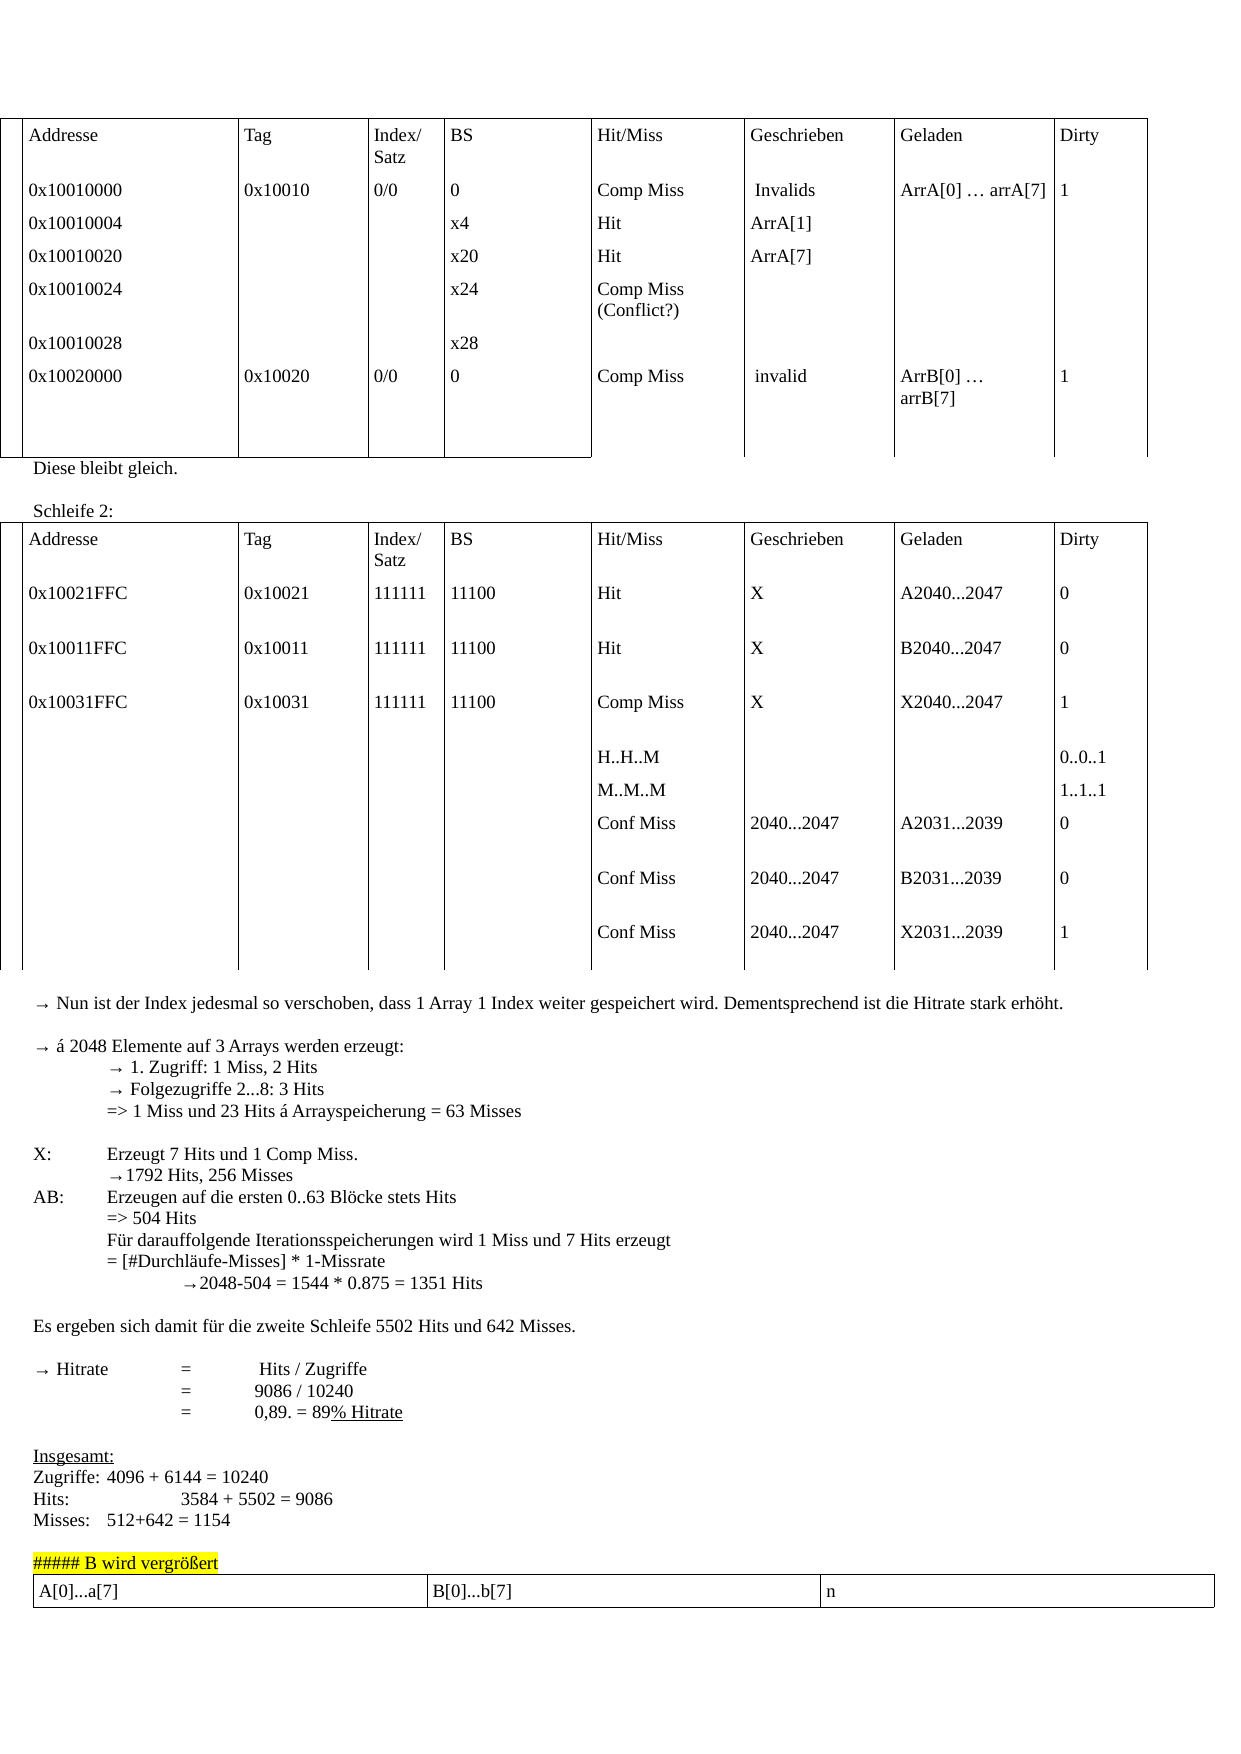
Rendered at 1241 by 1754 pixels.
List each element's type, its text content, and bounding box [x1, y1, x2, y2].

text Schleife 2: [33, 500, 1214, 522]
table_cell ArrA[0] … arrA[7] [895, 173, 1054, 206]
table_cell A..B..X [1, 773, 22, 806]
table_cell 0x10011FFC [23, 631, 238, 686]
table_cell 111111 [369, 686, 444, 740]
table_cell [895, 326, 1054, 359]
table_cell ArrA[8] [1, 272, 22, 326]
table_cell [369, 806, 444, 861]
table_cell ArrA [2047] [1, 577, 22, 631]
table_cell ArrA[7] [745, 239, 894, 272]
text ##### B wird vergrößert [33, 1552, 1214, 1574]
table_cell [239, 806, 368, 861]
table_cell 1 [1055, 916, 1147, 970]
table_cell [1055, 326, 1147, 359]
table_cell [895, 272, 1054, 326]
table_cell 2040...2047 [745, 861, 894, 916]
text Hits: 3584 + 5502 = 9086 [33, 1488, 1214, 1509]
table_cell x28 [445, 326, 591, 359]
table_cell 0/0 [369, 360, 444, 414]
table_cell 0 [1055, 861, 1147, 916]
table_cell 2040...2047 [745, 916, 894, 970]
table_cell [23, 740, 238, 773]
table_cell ArrA [2039] [1, 806, 22, 861]
table_cell A..B..X [1, 740, 22, 773]
table_cell Comp Miss [592, 173, 744, 206]
table_header Element [1, 523, 22, 577]
table_cell 0x10010 [239, 173, 368, 206]
table_cell arrA[0] [1, 173, 22, 206]
table_cell X2040...2047 [895, 686, 1054, 740]
table_cell 11100 [445, 577, 591, 631]
table_cell 11100 [445, 631, 591, 686]
table_cell M..M..M [592, 773, 744, 806]
text = 9086 / 10240 [33, 1380, 1214, 1401]
table_cell B2031...2039 [895, 861, 1054, 916]
table_cell [23, 806, 238, 861]
table_cell invalid [745, 360, 894, 414]
table_header Tag [239, 523, 368, 577]
text = 0,89. = 89% Hitrate [33, 1401, 1214, 1423]
text X: Erzeugt 7 Hits und 1 Comp Miss. [33, 1143, 1214, 1164]
table_header n [821, 1575, 1214, 1607]
table_cell ArrA[1] [745, 206, 894, 239]
table_header BS [445, 119, 591, 173]
table_cell H..H..M [592, 740, 744, 773]
table_cell – Analog [1, 414, 22, 457]
table_cell Comp Miss [592, 360, 744, 414]
table_cell [895, 206, 1054, 239]
table_cell arrA[1] [1, 206, 22, 239]
table_cell ArrB [2047] [1, 631, 22, 686]
table_cell [592, 414, 744, 457]
table_cell [239, 773, 368, 806]
table_cell [239, 272, 368, 326]
table_cell ArrX [2047] [1, 686, 22, 740]
table_cell 11100 [445, 686, 591, 740]
table_cell [369, 414, 444, 457]
table_cell [895, 740, 1054, 773]
table_cell [1055, 239, 1147, 272]
table_cell A2031...2039 [895, 806, 1054, 861]
table_cell ArrA[9] [1, 326, 22, 359]
table_cell [895, 239, 1054, 272]
table_header Hit/Miss [592, 119, 744, 173]
text → á 2048 Elemente auf 3 Arrays werden erzeugt: [33, 1035, 1214, 1056]
table_header A[0]...a[7] [34, 1575, 427, 1607]
table_cell Hit [592, 206, 744, 239]
table_cell 0 [1055, 631, 1147, 686]
table_header Dirty [1055, 523, 1147, 577]
text → Hitrate = Hits / Zugriffe [33, 1358, 1214, 1380]
table_cell 0x10011 [239, 631, 368, 686]
table_cell [745, 272, 894, 326]
table_cell x4 [445, 206, 591, 239]
table_cell [445, 861, 591, 916]
table_cell [239, 326, 368, 359]
table_cell 1 [1055, 173, 1147, 206]
table_cell Conf Miss [592, 916, 744, 970]
table_cell 111111 [369, 631, 444, 686]
text → Folgezugriffe 2...8: 3 Hits [33, 1078, 1214, 1099]
text Es ergeben sich damit für die zweite Schleife 5502 Hits und 642 Misses. [33, 1315, 1214, 1337]
table_cell [369, 861, 444, 916]
table_cell [895, 773, 1054, 806]
table_cell [239, 916, 368, 970]
table_cell 0..0..1 [1055, 740, 1147, 773]
table_cell ArrB[0] … arrB[7] [895, 360, 1054, 414]
table_cell [369, 239, 444, 272]
table_cell Invalids [745, 173, 894, 206]
table_cell Conf Miss [592, 806, 744, 861]
table_header Geladen [895, 119, 1054, 173]
text => 504 Hits [33, 1207, 1214, 1229]
table_header Element [1, 119, 22, 173]
table_cell [745, 326, 894, 359]
table_cell [445, 740, 591, 773]
table_cell 0/0 [369, 173, 444, 206]
table_cell [23, 773, 238, 806]
table_cell 0x10010024 [23, 272, 238, 326]
table_cell 0x10021FFC [23, 577, 238, 631]
text → Nun ist der Index jedesmal so verschoben, dass 1 Array 1 Index weiter gespeichert wird. Dementsprechend ist die Hitrate stark erhöht. [33, 992, 1214, 1013]
table_cell [445, 806, 591, 861]
table_header Addresse [23, 523, 238, 577]
table_cell x20 [445, 239, 591, 272]
table_cell [369, 272, 444, 326]
table_cell 1..1..1 [1055, 773, 1147, 806]
table_cell B2040...2047 [895, 631, 1054, 686]
table_cell Hit [592, 631, 744, 686]
table_cell [239, 414, 368, 457]
table_cell X2031...2039 [895, 916, 1054, 970]
table_cell 2040...2047 [745, 806, 894, 861]
table_cell [369, 326, 444, 359]
table_cell [1055, 414, 1147, 457]
table_cell [895, 414, 1054, 457]
text => 1 Miss und 23 Hits á Arrayspeicherung = 63 Misses [33, 1099, 1214, 1121]
table_header Hit/Miss [592, 523, 744, 577]
table_cell 0 [445, 360, 591, 414]
table_cell [239, 206, 368, 239]
table_cell [445, 414, 591, 457]
table_cell ArrB [2039] [1, 861, 22, 916]
table_cell 0x10010004 [23, 206, 238, 239]
table_cell Hit [592, 239, 744, 272]
table_header B[0]...b[7] [428, 1575, 820, 1607]
table_cell 111111 [369, 577, 444, 631]
table_cell 0x10031FFC [23, 686, 238, 740]
table_cell [745, 740, 894, 773]
text Insgesamt: [33, 1444, 1214, 1466]
table_cell 0 [1055, 577, 1147, 631]
table_cell 0x10021 [239, 577, 368, 631]
table_cell [239, 740, 368, 773]
table_cell 1 [1055, 686, 1147, 740]
text → 1. Zugriff: 1 Miss, 2 Hits [33, 1056, 1214, 1078]
table_cell 0 [1055, 806, 1147, 861]
table_cell X [745, 577, 894, 631]
table_cell X [745, 631, 894, 686]
table_cell [445, 773, 591, 806]
table_header Geladen [895, 523, 1054, 577]
table_cell ArrX [2039] [1, 916, 22, 970]
table_cell A2040...2047 [895, 577, 1054, 631]
table_cell x24 [445, 272, 591, 326]
text Diese bleibt gleich. [33, 457, 1214, 479]
table_cell 0x10010020 [23, 239, 238, 272]
table_cell [23, 916, 238, 970]
table_cell 0x10031 [239, 686, 368, 740]
table_header Index/Satz [369, 523, 444, 577]
table_header Addresse [23, 119, 238, 173]
text = [#Durchläufe-Misses] * 1-Missrate [33, 1250, 1214, 1272]
table_cell 0x10020 [239, 360, 368, 414]
table_cell [1055, 272, 1147, 326]
table_cell [745, 773, 894, 806]
table_cell [369, 916, 444, 970]
table_header Tag [239, 119, 368, 173]
table_cell [369, 206, 444, 239]
table_cell 0x10010028 [23, 326, 238, 359]
table_header Dirty [1055, 119, 1147, 173]
text →1792 Hits, 256 Misses [33, 1164, 1214, 1186]
table_cell arrA[7] [1, 239, 22, 272]
table_cell X [745, 686, 894, 740]
table_cell [592, 326, 744, 359]
text AB: Erzeugen auf die ersten 0..63 Blöcke stets Hits [33, 1186, 1214, 1207]
table_cell [239, 861, 368, 916]
text Zugriffe: 4096 + 6144 = 10240 [33, 1466, 1214, 1488]
table_header BS [445, 523, 591, 577]
table_header Index/Satz [369, 119, 444, 173]
table_cell [745, 414, 894, 457]
table_header Geschrieben [745, 523, 894, 577]
table_cell arrB[0] [1, 360, 22, 414]
table_header Geschrieben [745, 119, 894, 173]
table_cell [23, 861, 238, 916]
table_cell Hit [592, 577, 744, 631]
text Misses: 512+642 = 1154 [33, 1509, 1214, 1531]
table_cell [239, 239, 368, 272]
table_cell [369, 740, 444, 773]
table_cell [23, 414, 238, 457]
table_cell 0x10020000 [23, 360, 238, 414]
text Für darauffolgende Iterationsspeicherungen wird 1 Miss und 7 Hits erzeugt [33, 1229, 1214, 1250]
table_cell 0x10010000 [23, 173, 238, 206]
table_cell 1 [1055, 360, 1147, 414]
table_cell [445, 916, 591, 970]
table_cell Comp Miss (Conflict?) [592, 272, 744, 326]
table_cell Conf Miss [592, 861, 744, 916]
table_cell 0 [445, 173, 591, 206]
text →2048-504 = 1544 * 0.875 = 1351 Hits [33, 1272, 1214, 1293]
table_cell [369, 773, 444, 806]
table_cell [1055, 206, 1147, 239]
table_cell Comp Miss [592, 686, 744, 740]
